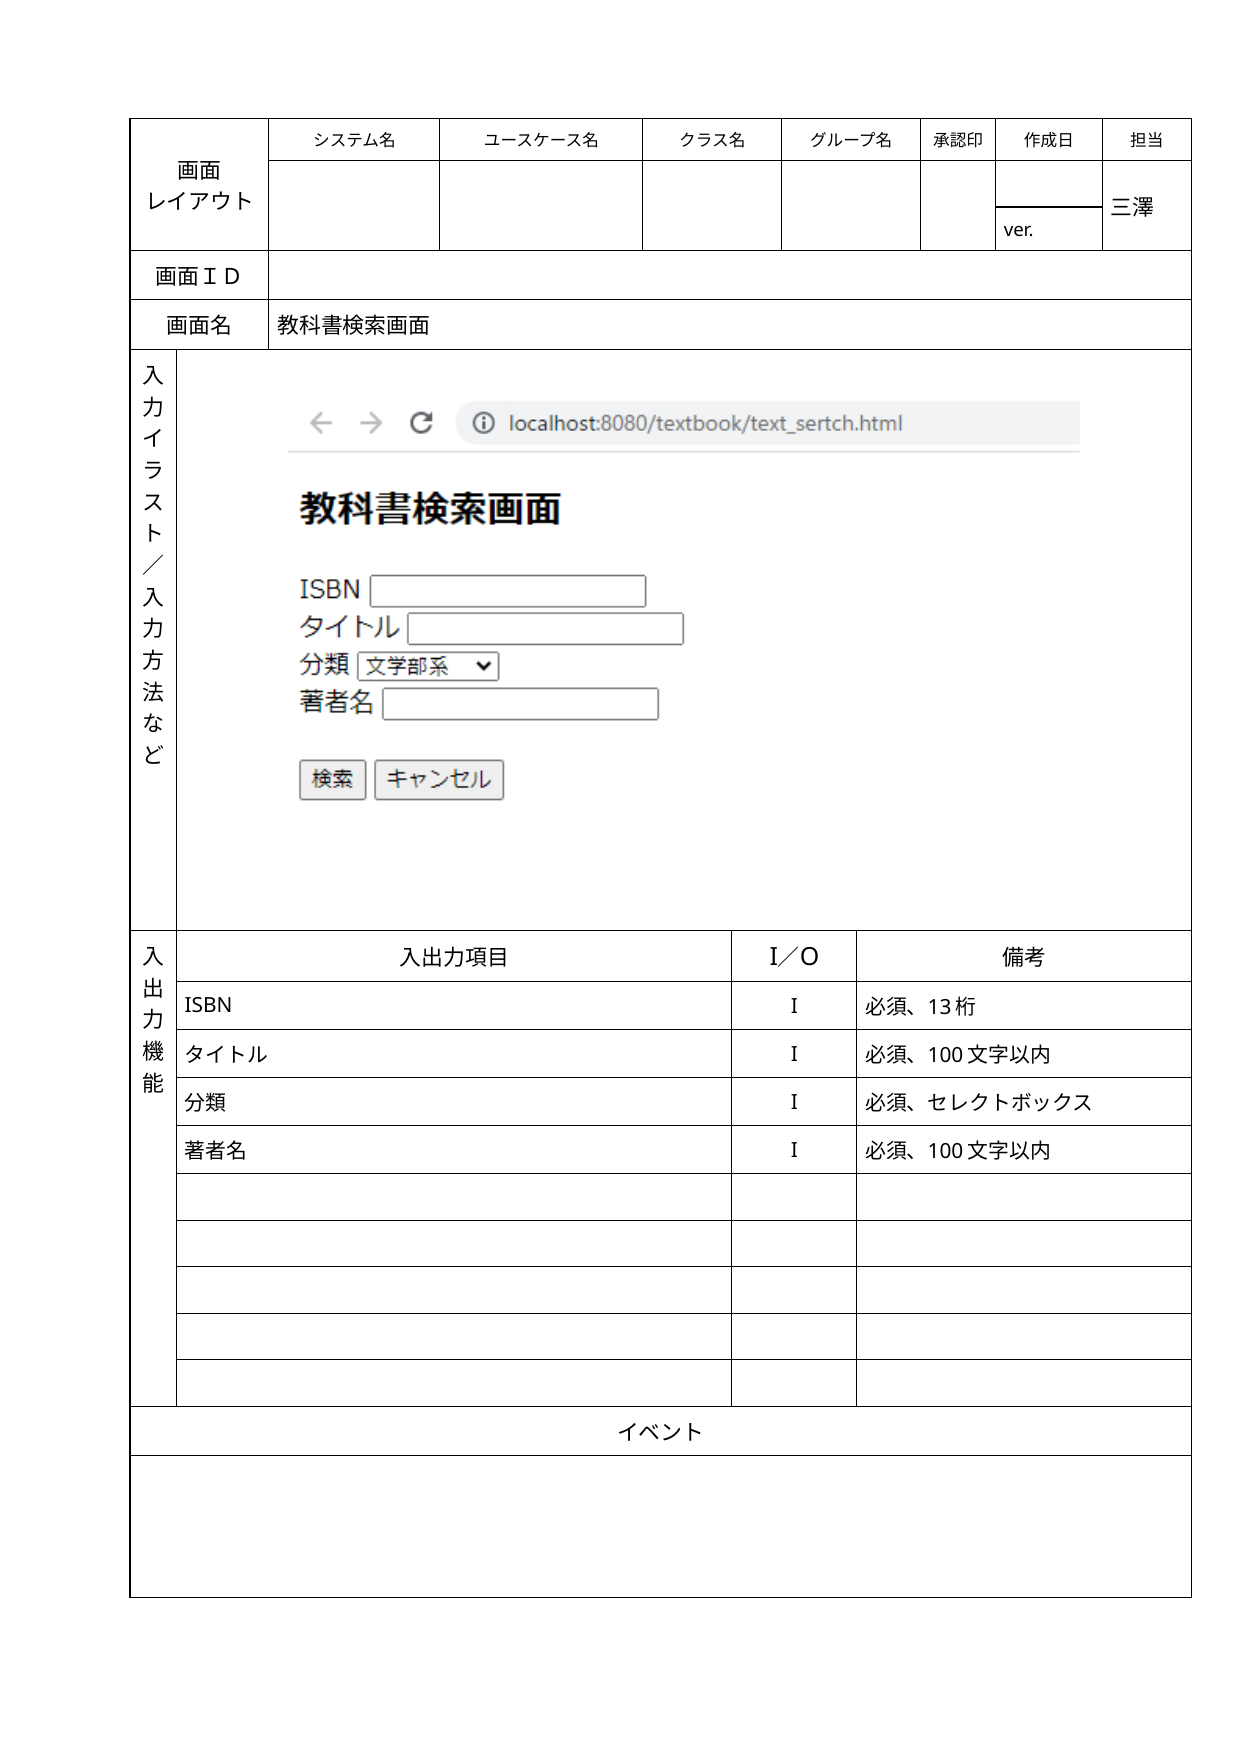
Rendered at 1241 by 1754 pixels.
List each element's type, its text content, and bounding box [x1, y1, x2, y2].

table_cell タイトル [177, 1030, 731, 1077]
table_cell 必須、100文字以内 [857, 1126, 1191, 1173]
table_header ユースケース名 [440, 119, 642, 160]
table_cell [269, 251, 1191, 299]
table_cell [921, 161, 995, 250]
table_cell [732, 1360, 856, 1406]
table_cell ver. [996, 208, 1102, 250]
table_header クラス名 [643, 119, 781, 160]
table_cell 備考 [857, 931, 1191, 981]
table_header 承認印 [921, 119, 995, 160]
table_cell [857, 1267, 1191, 1313]
table_cell [857, 1174, 1191, 1220]
table_cell [131, 1456, 1191, 1597]
table_cell [732, 1174, 856, 1220]
table_cell I／O [732, 931, 856, 981]
table_cell [643, 161, 781, 250]
table_cell 入出力項目 [177, 931, 731, 981]
table_cell [732, 1221, 856, 1266]
table_cell [857, 1221, 1191, 1266]
table_header 画面 レイアウト [131, 119, 268, 250]
table_cell [996, 161, 1102, 206]
table_cell 入力イラスト／入力方法など [131, 350, 176, 929]
table_cell I [732, 1030, 856, 1077]
table_cell 分類 [177, 1078, 731, 1125]
table_cell 三澤 [1103, 161, 1191, 250]
table_cell [732, 1314, 856, 1359]
table_cell [177, 350, 1191, 929]
table_cell 画面名 [131, 300, 268, 348]
table_cell [177, 1314, 731, 1359]
table_cell 著者名 [177, 1126, 731, 1173]
table_cell [177, 1267, 731, 1313]
table_cell [857, 1360, 1191, 1406]
table_cell [177, 1360, 731, 1406]
table_cell イベント [131, 1407, 1191, 1455]
table_cell [857, 1314, 1191, 1359]
table_cell I [732, 982, 856, 1029]
table_cell [732, 1267, 856, 1313]
table_cell [782, 161, 920, 250]
table_cell [177, 1221, 731, 1266]
table_cell 入出力機能 [131, 931, 176, 1406]
picture [287, 398, 1080, 846]
table_header 担当 [1103, 119, 1191, 160]
table_cell 必須、13桁 [857, 982, 1191, 1029]
table_cell [440, 161, 642, 250]
table_cell 必須、100文字以内 [857, 1030, 1191, 1077]
table_cell [269, 161, 439, 250]
table_cell [177, 1174, 731, 1220]
table_header グループ名 [782, 119, 920, 160]
table_cell 画面ＩＤ [131, 251, 268, 299]
table_cell I [732, 1126, 856, 1173]
table_header システム名 [269, 119, 439, 160]
table_cell 必須、セレクトボックス [857, 1078, 1191, 1125]
table_cell I [732, 1078, 856, 1125]
table_cell 教科書検索画面 [269, 300, 1191, 348]
table_cell ISBN [177, 982, 731, 1029]
table_header 作成日 [996, 119, 1102, 160]
